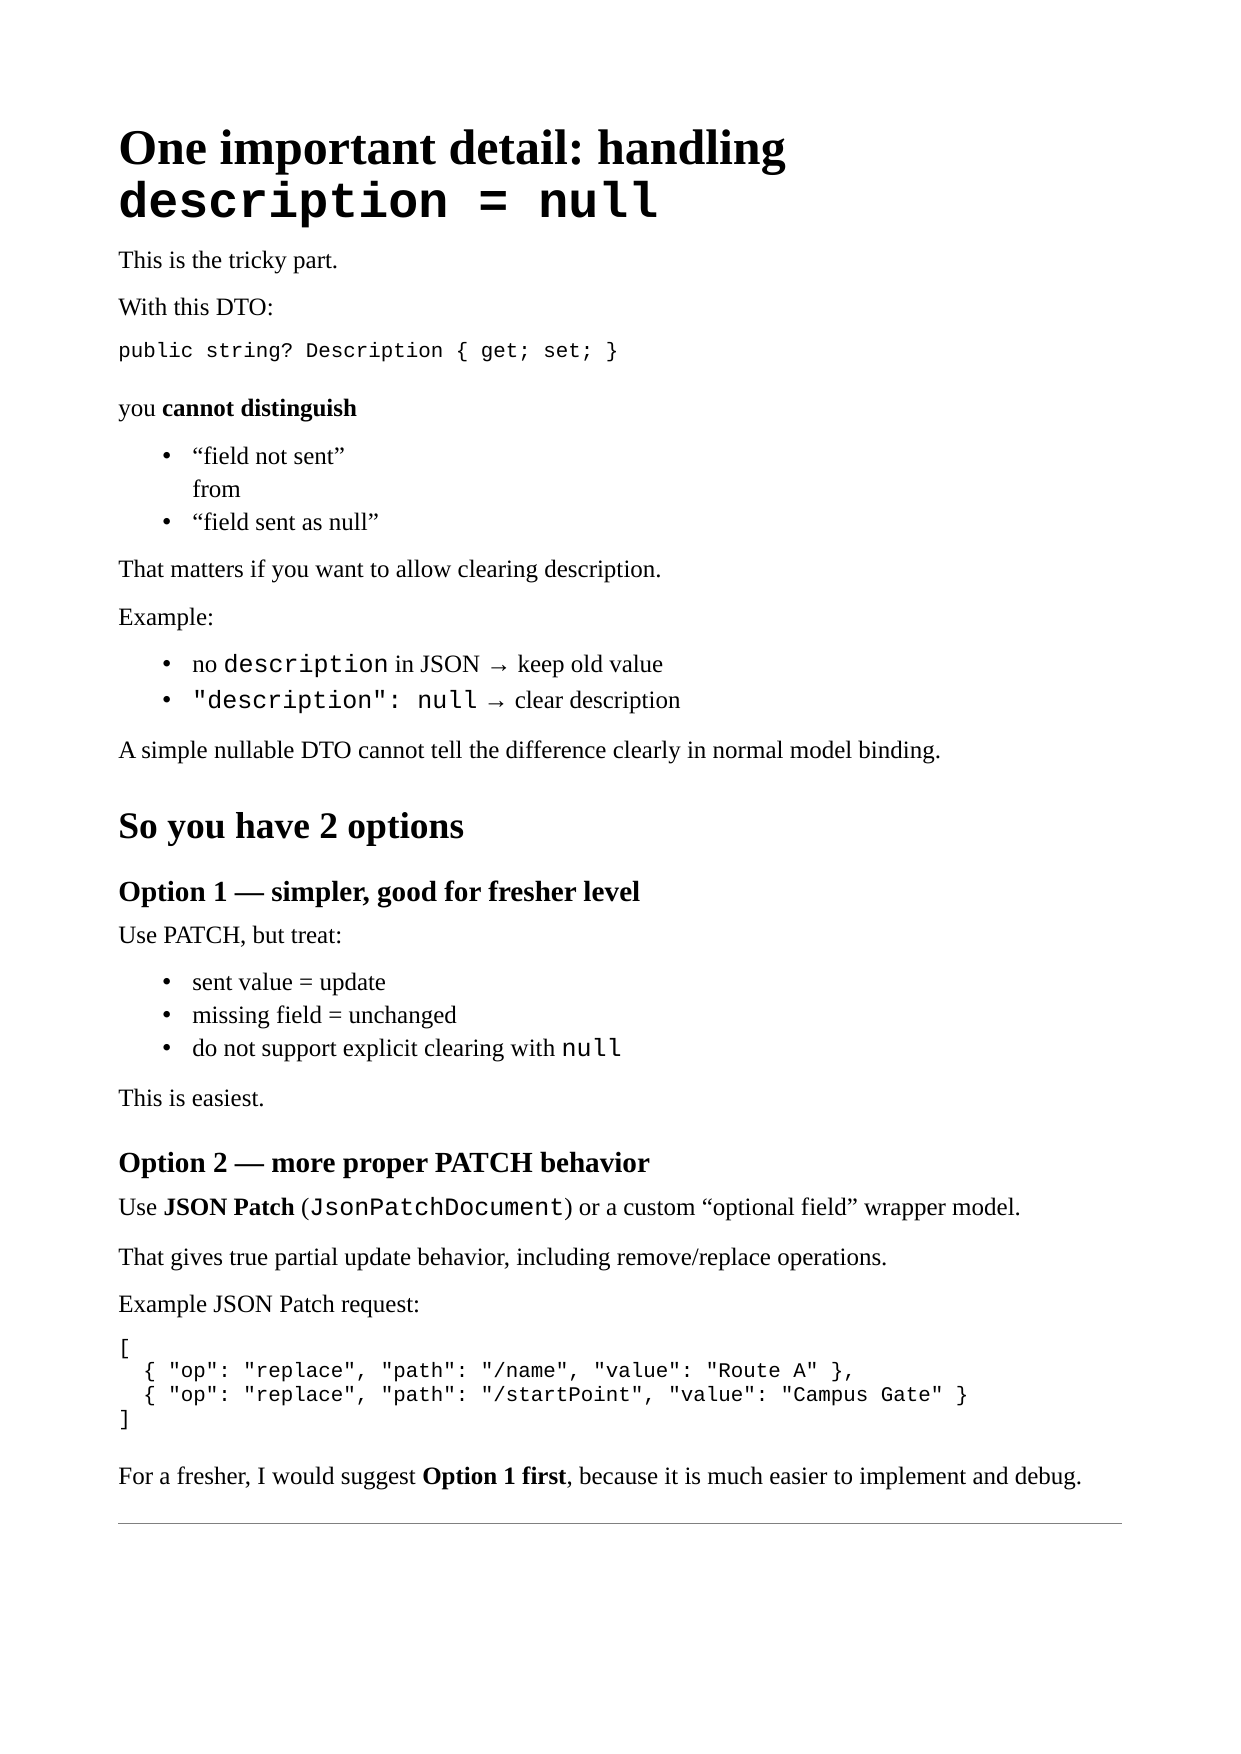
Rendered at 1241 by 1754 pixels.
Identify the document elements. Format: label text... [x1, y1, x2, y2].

subtitle So you have 2 options [118, 803, 1122, 847]
text Example JSON Patch request: [118, 1289, 1122, 1318]
subtitle One important detail: handling description = null [118, 118, 1122, 232]
text This is the tricky part. [118, 245, 1122, 273]
text A simple nullable DTO cannot tell the difference clearly in normal model binding. [118, 735, 1122, 764]
list missing field = unchanged [162, 1000, 1122, 1029]
text That gives true partial update behavior, including remove/replace operations. [118, 1242, 1122, 1270]
text That matters if you want to allow clearing description. [118, 554, 1122, 583]
text Example: [118, 602, 1122, 631]
list “field not sent” from [162, 441, 1122, 502]
text you cannot distinguish [118, 393, 1122, 422]
subtitle Option 2 — more proper PATCH behavior [118, 1146, 1122, 1179]
text ] [118, 1408, 1122, 1431]
text With this DTO: [118, 292, 1122, 321]
text This is easiest. [118, 1083, 1122, 1112]
list do not support explicit clearing with null [162, 1033, 1122, 1064]
list sent value = update [162, 967, 1122, 996]
text Use PATCH, but treat: [118, 920, 1122, 948]
text [ [118, 1337, 1122, 1360]
text { "op": "replace", "path": "/name", "value": "Route A" }, [118, 1360, 1122, 1384]
text For a fresher, I would suggest Option 1 first, because it is much easier to implement and debug. [118, 1461, 1122, 1489]
list “field sent as null” [162, 507, 1122, 536]
text Use JSON Patch (JsonPatchDocument) or a custom “optional field” wrapper model. [118, 1192, 1122, 1222]
text { "op": "replace", "path": "/startPoint", "value": "Campus Gate" } [118, 1384, 1122, 1408]
text public string? Description { get; set; } [118, 340, 1122, 364]
list "description": null → clear description [162, 685, 1122, 716]
list no description in JSON → keep old value [162, 649, 1122, 680]
subtitle Option 1 — simpler, good for fresher level [118, 874, 1122, 907]
